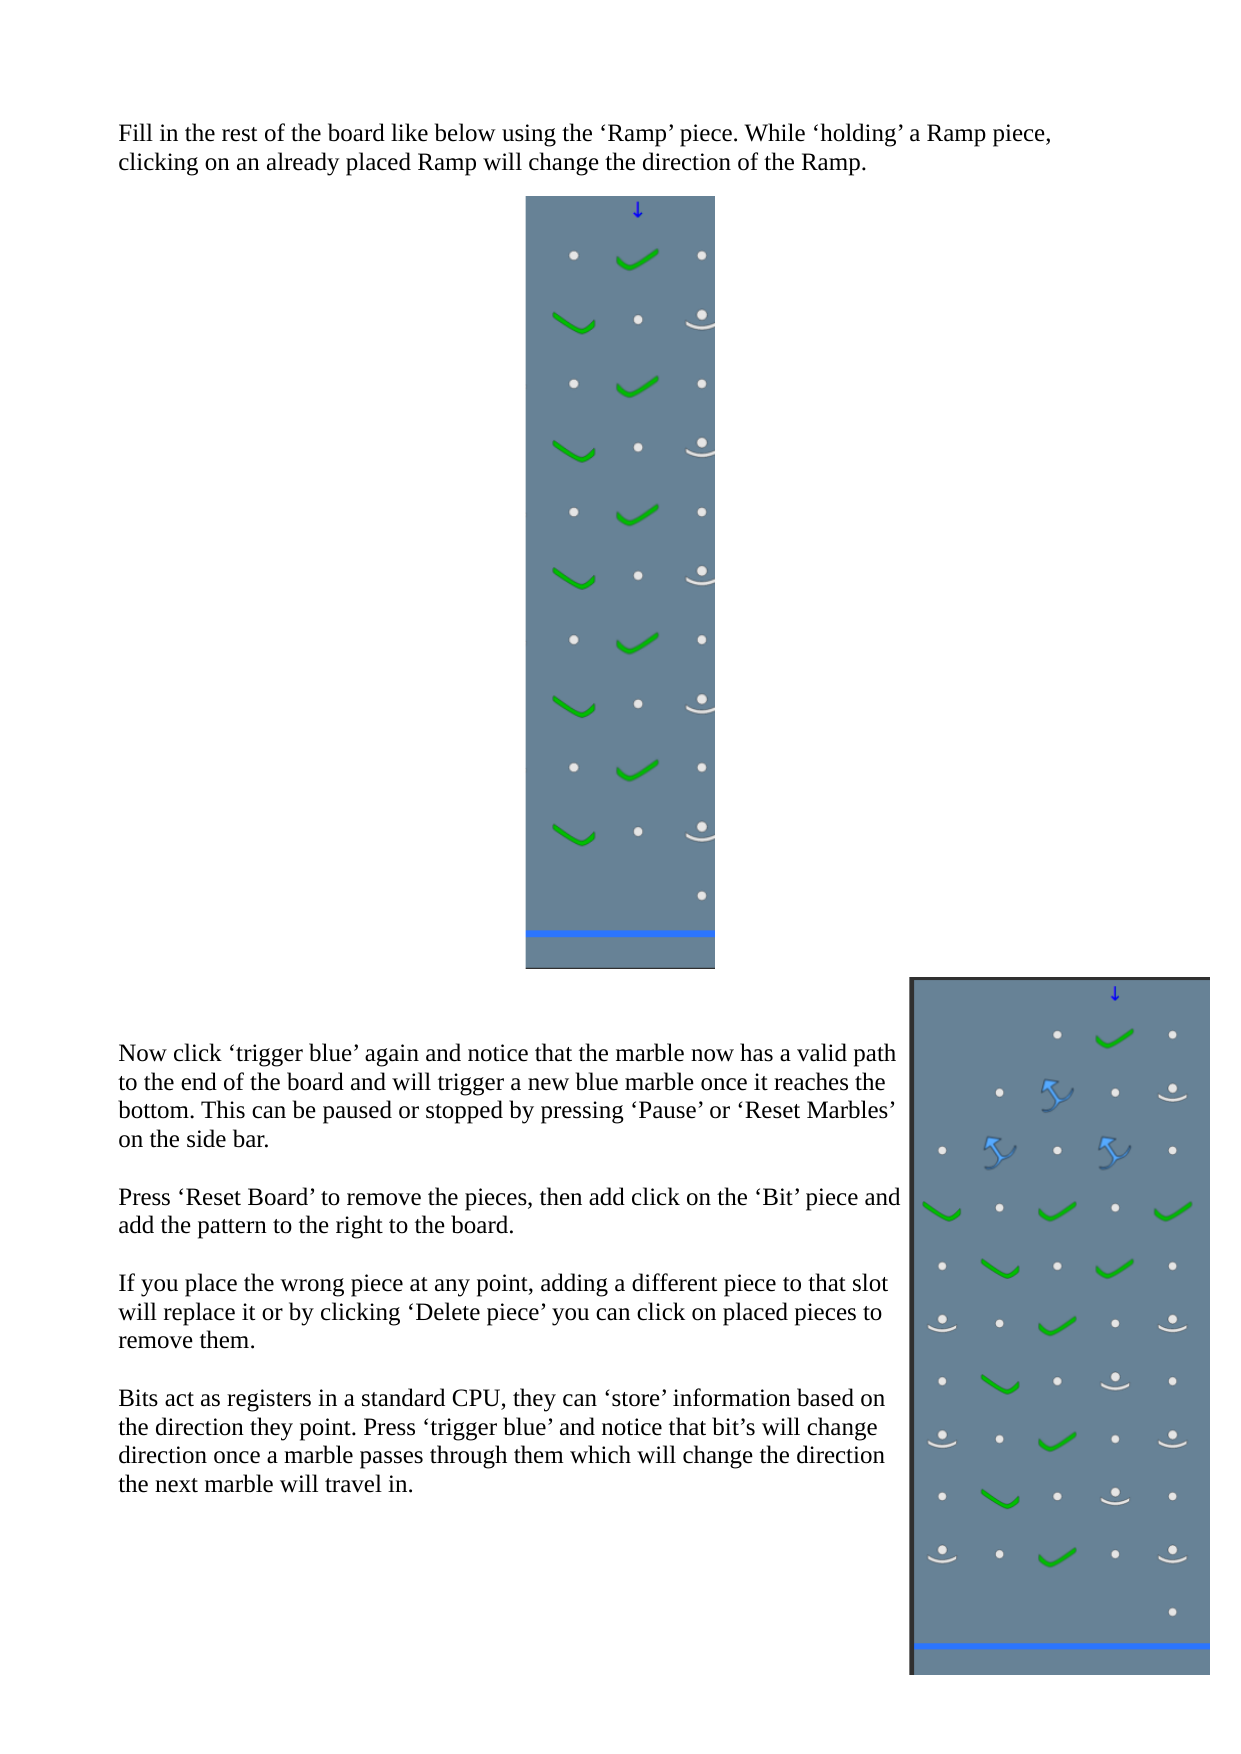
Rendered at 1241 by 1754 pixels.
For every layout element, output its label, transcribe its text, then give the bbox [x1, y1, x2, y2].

picture [909, 977, 1210, 1675]
text Press ‘Reset Board’ to remove the pieces, then add click on the ‘Bit’ piece and add the pattern to the right to the board. [118, 1182, 909, 1239]
text Bits act as registers in a standard CPU, they can ‘store’ information based on the direction they point. Press ‘trigger blue’ and notice that bit’s will change direction once a marble passes through them which will change the direction the next marble will travel in. [118, 1383, 909, 1498]
text If you place the wrong piece at any point, adding a different piece to that slot will replace it or by clicking ‘Delete piece’ you can click on placed pieces to remove them. [118, 1268, 909, 1354]
picture [525, 196, 715, 969]
text Now click ‘trigger blue’ again and notice that the marble now has a valid path to the end of the board and will trigger a new blue marble once it reaches the bottom. This can be paused or stopped by pressing ‘Pause’ or ‘Reset Marbles’ on the side bar. [118, 1038, 909, 1153]
text Fill in the rest of the board like below using the ‘Ramp’ piece. While ‘holding’ a Ramp piece, clicking on an already placed Ramp will change the direction of the Ramp. [118, 118, 1122, 176]
